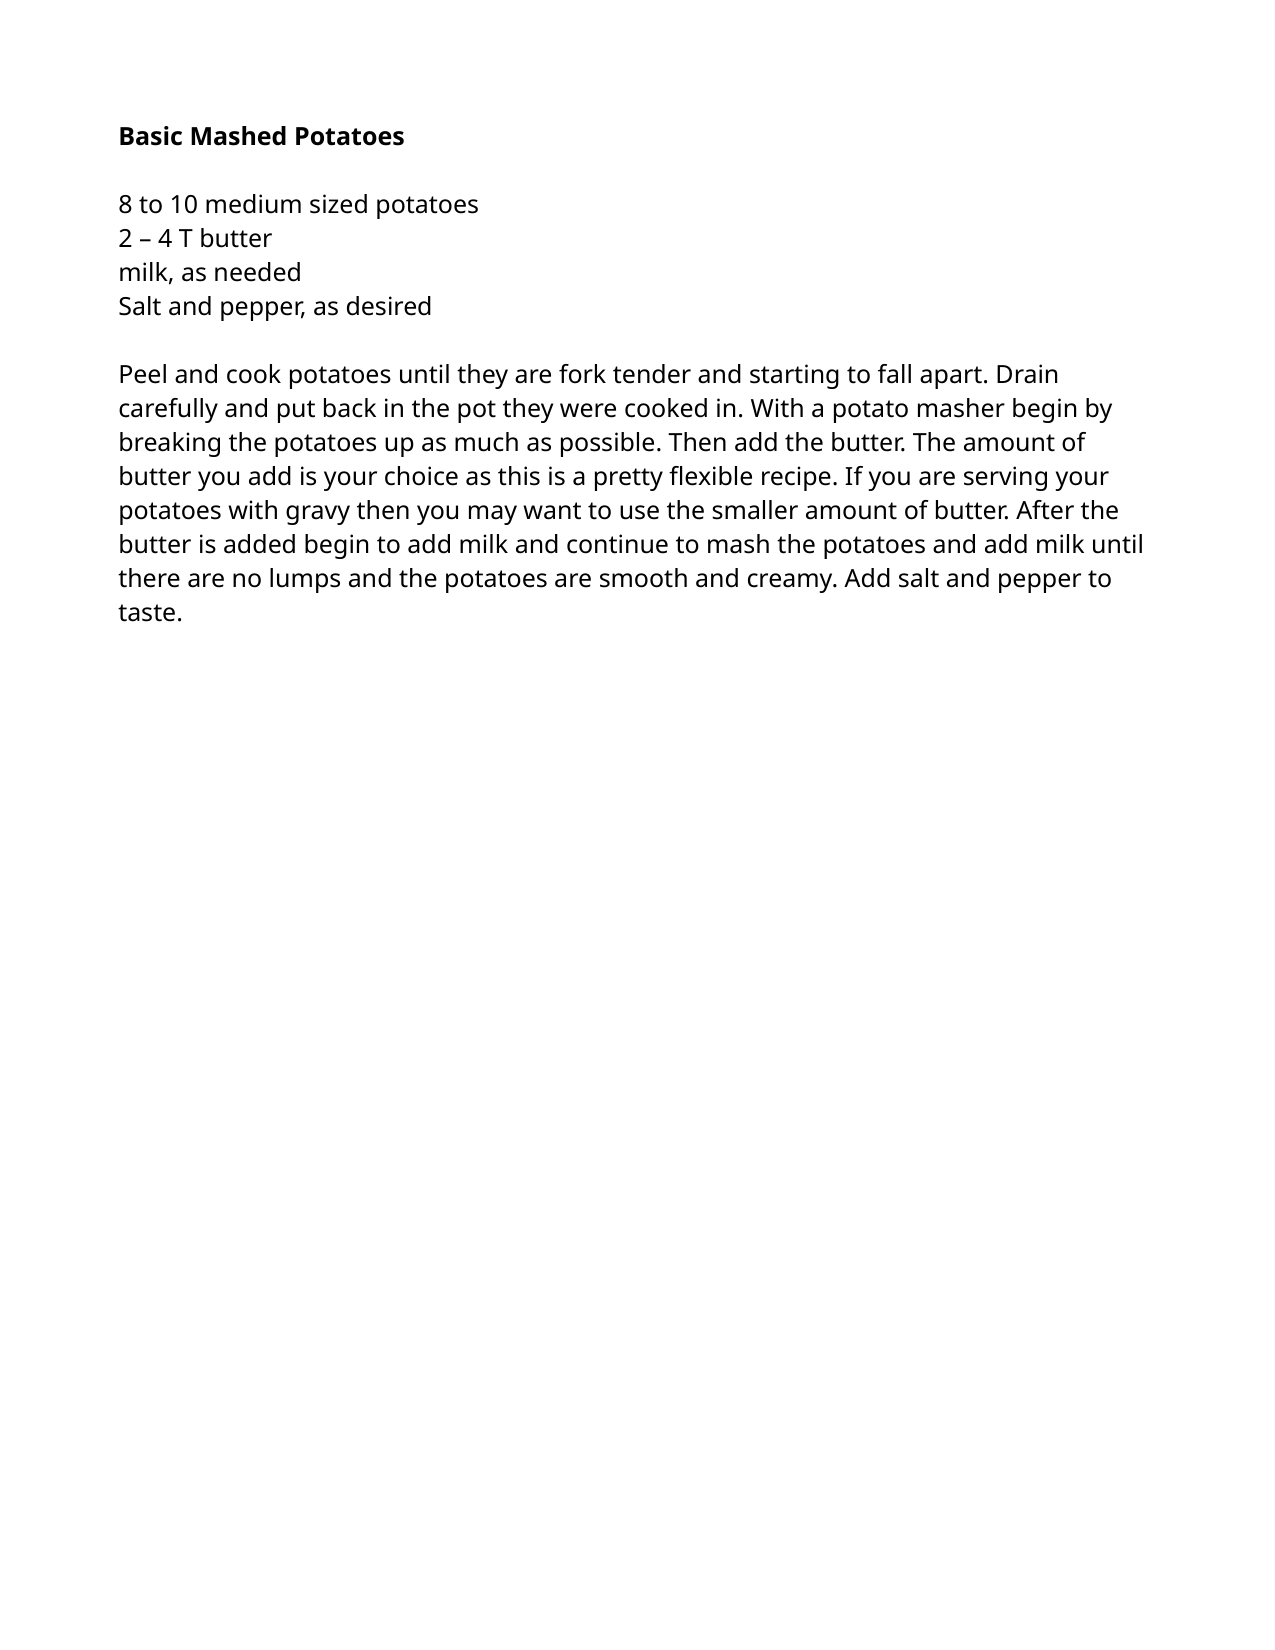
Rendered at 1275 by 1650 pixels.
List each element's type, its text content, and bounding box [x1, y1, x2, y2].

text 8 to 10 medium sized potatoes [118, 186, 1157, 220]
text 2 – 4 T butter [118, 220, 1157, 254]
text Peel and cook potatoes until they are fork tender and starting to fall apart. Drain carefully and put back in the pot they were cooked in. With a potato masher begin by breaking the potatoes up as much as possible. Then add the butter. The amount of butter you add is your choice as this is a pretty flexible recipe. If you are serving your potatoes with gravy then you may want to use the smaller amount of butter. After the butter is added begin to add milk and continue to mash the potatoes and add milk until there are no lumps and the potatoes are smooth and creamy. Add salt and pepper to taste. [118, 357, 1157, 629]
text milk, as needed [118, 254, 1157, 288]
text Salt and pepper, as desired [118, 288, 1157, 322]
text Basic Mashed Potatoes [118, 118, 1157, 152]
